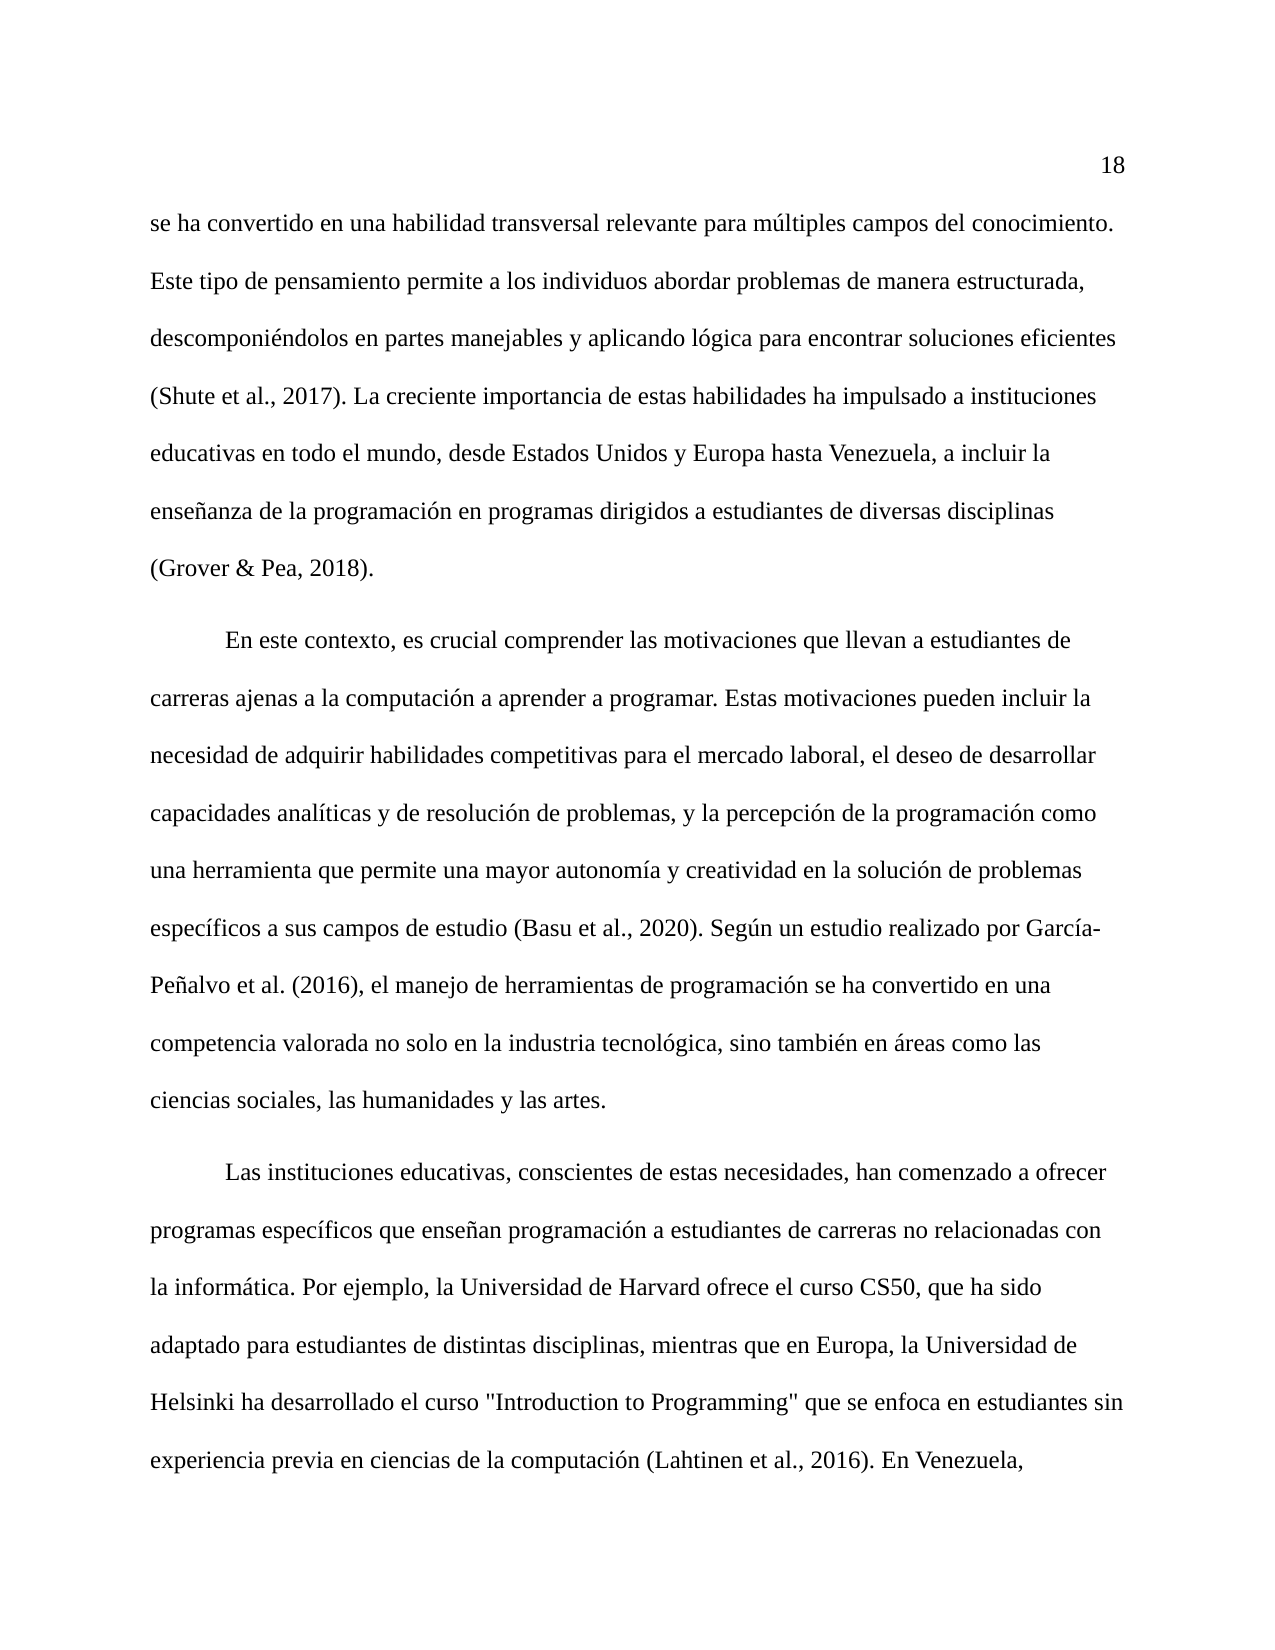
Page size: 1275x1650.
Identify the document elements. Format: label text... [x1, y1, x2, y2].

text Las instituciones educativas, conscientes de estas necesidades, han comenzado a ofrecer programas específicos que enseñan programación a estudiantes de carreras no relacionadas con la informática. Por ejemplo, la Universidad de Harvard ofrece el curso CS50, que ha sido adaptado para estudiantes de distintas disciplinas, mientras que en Europa, la Universidad de Helsinki ha desarrollado el curso "Introduction to Programming" que se enfoca en estudiantes sin experiencia previa en ciencias de la computación (Lahtinen et al., 2016). En Venezuela, [150, 1157, 1125, 1474]
text se ha convertido en una habilidad transversal relevante para múltiples campos del conocimiento. Este tipo de pensamiento permite a los individuos abordar problemas de manera estructurada, descomponiéndolos en partes manejables y aplicando lógica para encontrar soluciones eficientes (Shute et al., 2017). La creciente importancia de estas habilidades ha impulsado a instituciones educativas en todo el mundo, desde Estados Unidos y Europa hasta Venezuela, a incluir la enseñanza de la programación en programas dirigidos a estudiantes de diversas disciplinas (Grover & Pea, 2018). [150, 208, 1125, 582]
text En este contexto, es crucial comprender las motivaciones que llevan a estudiantes de carreras ajenas a la computación a aprender a programar. Estas motivaciones pueden incluir la necesidad de adquirir habilidades competitivas para el mercado laboral, el deseo de desarrollar capacidades analíticas y de resolución de problemas, y la percepción de la programación como una herramienta que permite una mayor autonomía y creatividad en la solución de problemas específicos a sus campos de estudio (Basu et al., 2020). Según un estudio realizado por García-Peñalvo et al. (2016), el manejo de herramientas de programación se ha convertido en una competencia valorada no solo en la industria tecnológica, sino también en áreas como las ciencias sociales, las humanidades y las artes. [150, 625, 1125, 1114]
